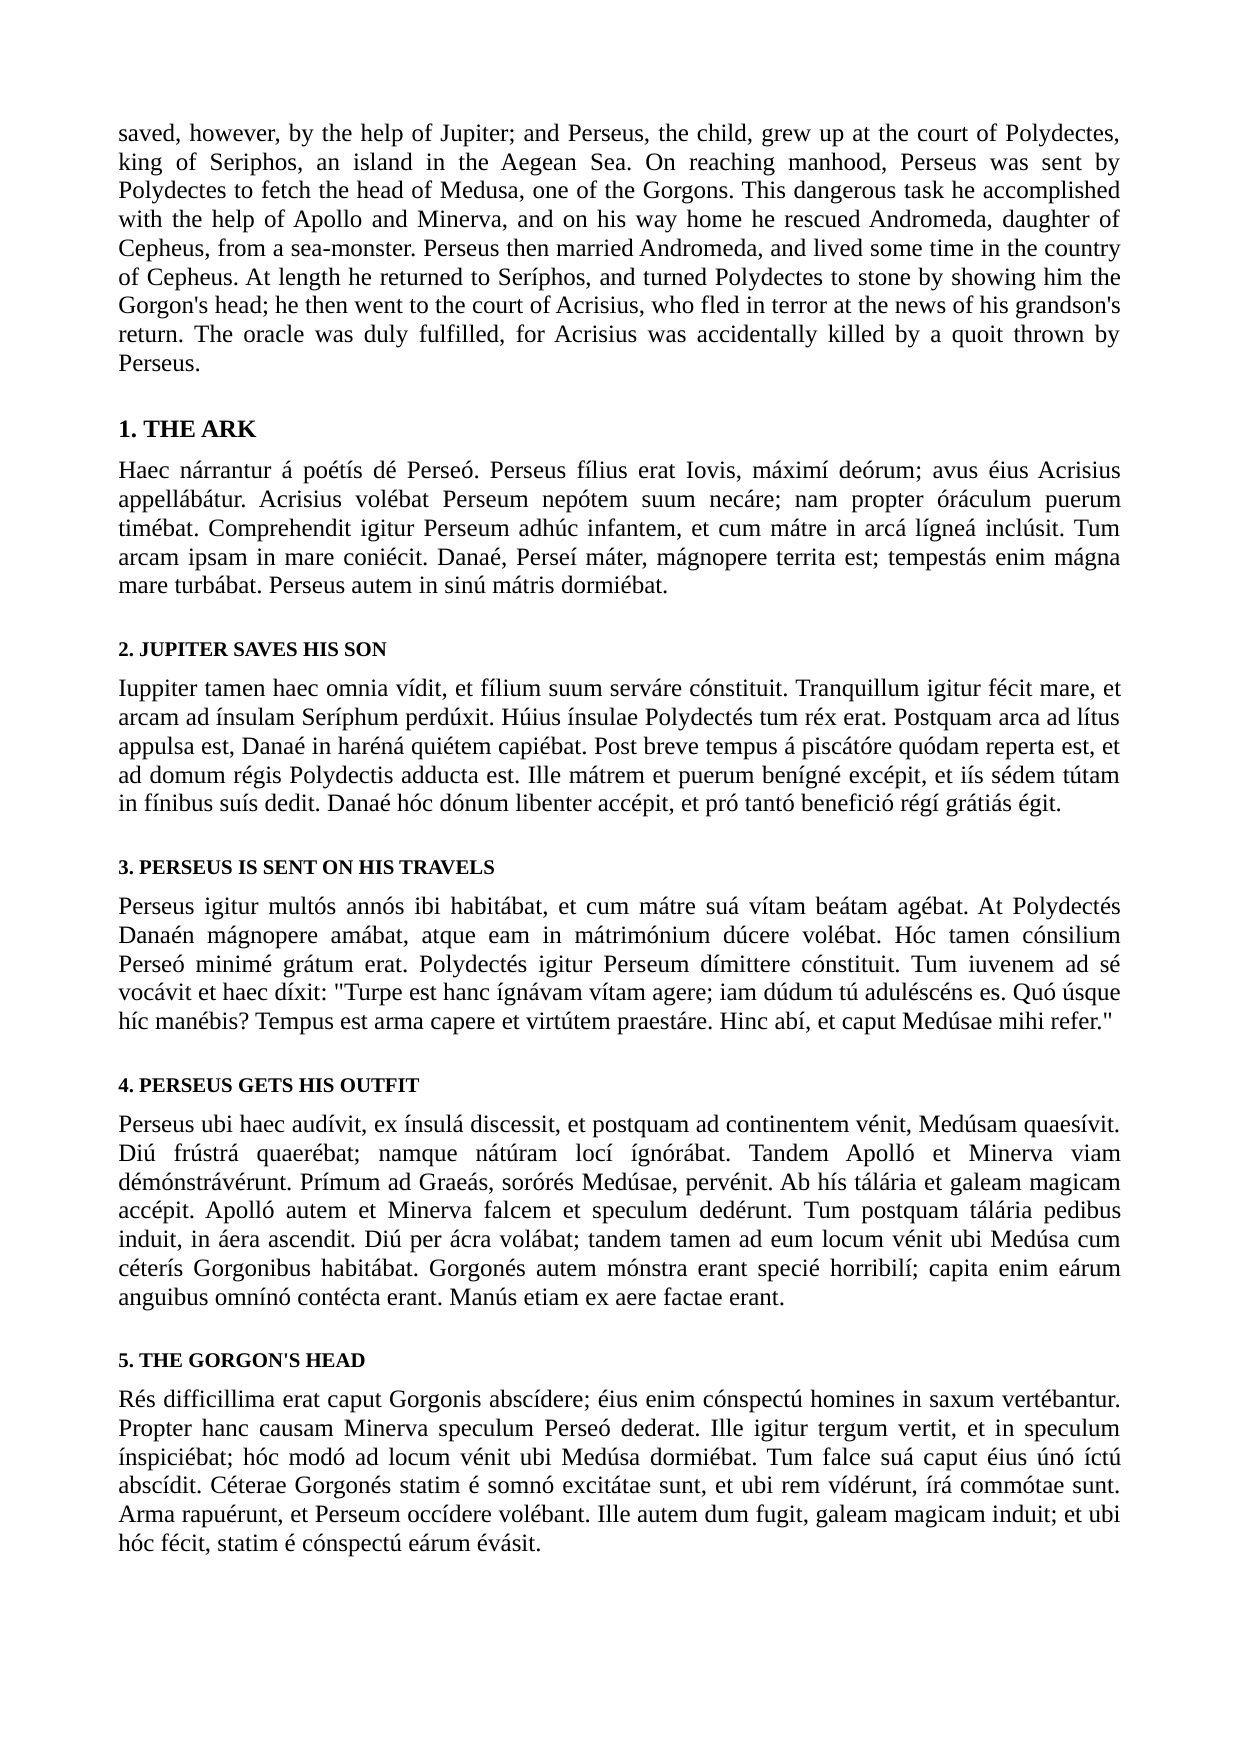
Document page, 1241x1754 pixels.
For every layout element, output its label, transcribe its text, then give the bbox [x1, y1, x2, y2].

text Rés difficillima erat caput Gorgonis abscídere; éius enim cónspectú homines in saxum vertébantur. Propter hanc causam Minerva speculum Perseó dederat. Ille igitur tergum vertit, et in speculum ínspiciébat; hóc modó ad locum vénit ubi Medúsa dormiébat. Tum falce suá caput éius únó íctú abscídit. Céterae Gorgonés statim é somnó excitátae sunt, et ubi rem vídérunt, írá commótae sunt. Arma rapuérunt, et Perseum occídere volébant. Ille autem dum fugit, galeam magicam induit; et ubi hóc fécit, statim é cónspectú eárum évásit. [118, 1384, 1122, 1557]
text saved, however, by the help of Jupiter; and Perseus, the child, grew up at the court of Polydectes, king of Seriphos, an island in the Aegean Sea. On reaching manhood, Perseus was sent by Polydectes to fetch the head of Medusa, one of the Gorgons. This dangerous task he accomplished with the help of Apollo and Minerva, and on his way home he rescued Andromeda, daughter of Cepheus, from a sea-monster. Perseus then married Andromeda, and lived some time in the country of Cepheus. At length he returned to Seríphos, and turned Polydectes to stone by showing him the Gorgon's head; he then went to the court of Acrisius, who fled in terror at the news of his grandson's return. The oracle was duly fulfilled, for Acrisius was accidentally killed by a quoit thrown by Perseus. [118, 118, 1122, 377]
subtitle 2. JUPITER SAVES HIS SON [118, 637, 1122, 661]
text Iuppiter tamen haec omnia vídit, et fílium suum serváre cónstituit. Tranquillum igitur fécit mare, et arcam ad ínsulam Seríphum perdúxit. Húius ínsulae Polydectés tum réx erat. Postquam arca ad lítus appulsa est, Danaé in haréná quiétem capiébat. Post breve tempus á piscátóre quódam reperta est, et ad domum régis Polydectis adducta est. Ille mátrem et puerum benígné excépit, et iís sédem tútam in fínibus suís dedit. Danaé hóc dónum libenter accépit, et pró tantó benefició régí grátiás égit. [118, 673, 1122, 817]
subtitle 5. THE GORGON'S HEAD [118, 1348, 1122, 1372]
text Perseus igitur multós annós ibi habitábat, et cum mátre suá vítam beátam agébat. At Polydectés Danaén mágnopere amábat, atque eam in mátrimónium dúcere volébat. Hóc tamen cónsilium Perseó minimé grátum erat. Polydectés igitur Perseum dímittere cónstituit. Tum iuvenem ad sé vocávit et haec díxit: "Turpe est hanc ígnávam vítam agere; iam dúdum tú aduléscéns es. Quó úsque híc manébis? Tempus est arma capere et virtútem praestáre. Hinc abí, et caput Medúsae mihi refer." [118, 891, 1122, 1035]
subtitle 4. PERSEUS GETS HIS OUTFIT [118, 1072, 1122, 1097]
text Perseus ubi haec audívit, ex ínsulá discessit, et postquam ad continentem vénit, Medúsam quaesívit. Diú frústrá quaerébat; namque nátúram locí ígnórábat. Tandem Apolló et Minerva viam démónstrávérunt. Prímum ad Graeás, sorórés Medúsae, pervénit. Ab hís tálária et galeam magicam accépit. Apolló autem et Minerva falcem et speculum dedérunt. Tum postquam tálária pedibus induit, in áera ascendit. Diú per ácra volábat; tandem tamen ad eum locum vénit ubi Medúsa cum céterís Gorgonibus habitábat. Gorgonés autem mónstra erant specié horribilí; capita enim eárum anguibus omnínó contécta erant. Manús etiam ex aere factae erant. [118, 1109, 1122, 1310]
subtitle 1. THE ARK [118, 414, 1122, 443]
text Haec nárrantur á poétís dé Perseó. Perseus fílius erat Iovis, máximí deórum; avus éius Acrisius appellábátur. Acrisius volébat Perseum nepótem suum necáre; nam propter óráculum puerum timébat. Comprehendit igitur Perseum adhúc infantem, et cum mátre in arcá lígneá inclúsit. Tum arcam ipsam in mare coniécit. Danaé, Perseí máter, mágnopere territa est; tempestás enim mágna mare turbábat. Perseus autem in sinú mátris dormiébat. [118, 456, 1122, 599]
subtitle 3. PERSEUS IS SENT ON HIS TRAVELS [118, 855, 1122, 879]
